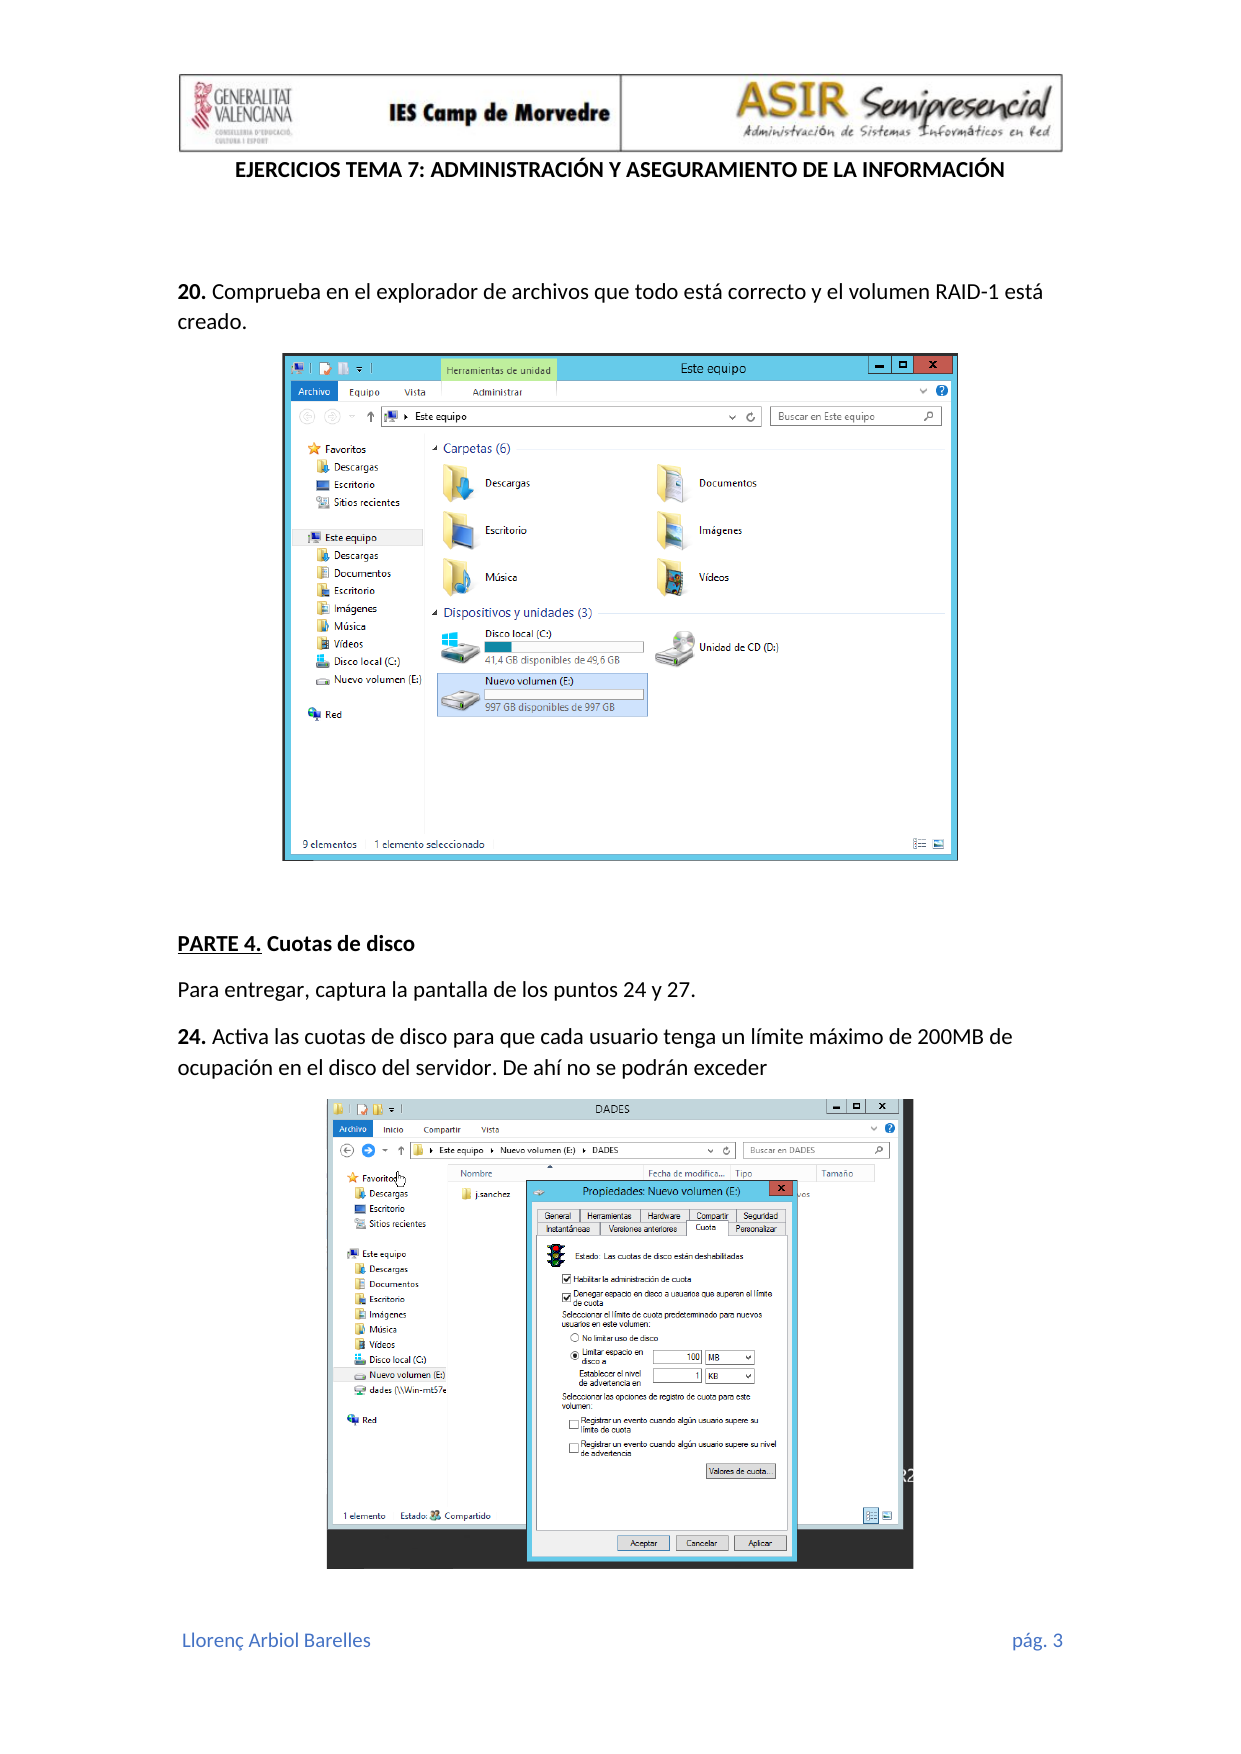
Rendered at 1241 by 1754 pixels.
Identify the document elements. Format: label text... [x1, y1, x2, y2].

text 24. Activa las cuotas de disco para que cada usuario tenga un límite máximo de 200MB de ocupación en el disco del servidor. De ahí no se podrán exceder [177, 1022, 1063, 1081]
picture [177, 73, 1063, 154]
text 20. Comprueba en el explorador de archivos que todo está correcto y el volumen RAID-1 está creado. [177, 277, 1063, 335]
text PARTE 4. Cuotas de disco [177, 929, 1063, 957]
picture [326, 1099, 914, 1569]
picture [282, 353, 958, 861]
text Para entregar, captura la pantalla de los puntos 24 y 27. [177, 976, 1063, 1003]
